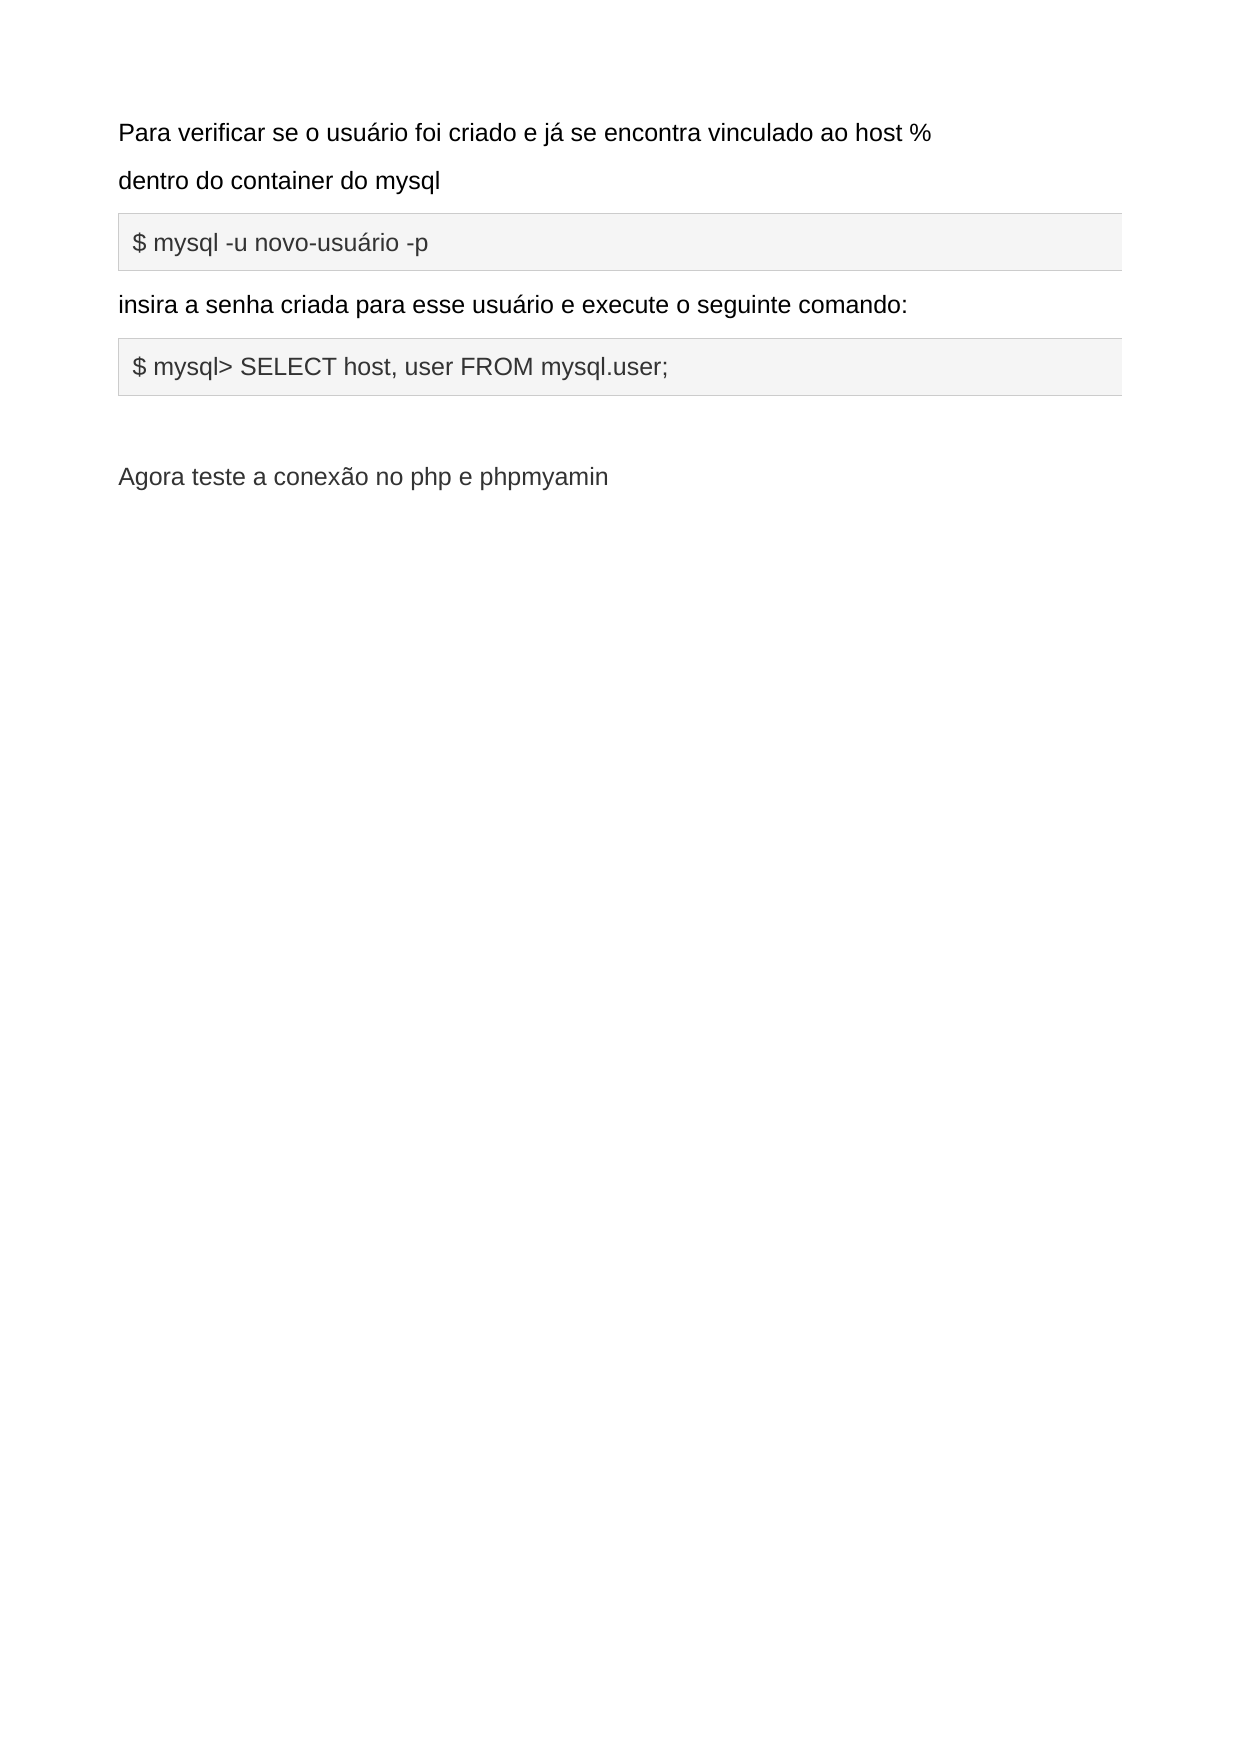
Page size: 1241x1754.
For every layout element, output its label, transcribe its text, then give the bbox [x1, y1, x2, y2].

text dentro do container do mysql [118, 166, 1122, 194]
text insira a senha criada para esse usuário e execute o seguinte comando: [118, 290, 1122, 319]
text $ mysql -u novo-usuário -p [119, 214, 1122, 270]
text Agora teste a conexão no php e phpmyamin [118, 462, 1122, 491]
text $ mysql> SELECT host, user FROM mysql.user; [119, 339, 1122, 395]
text Para verificar se o usuário foi criado e já se encontra vinculado ao host % [118, 118, 1122, 147]
